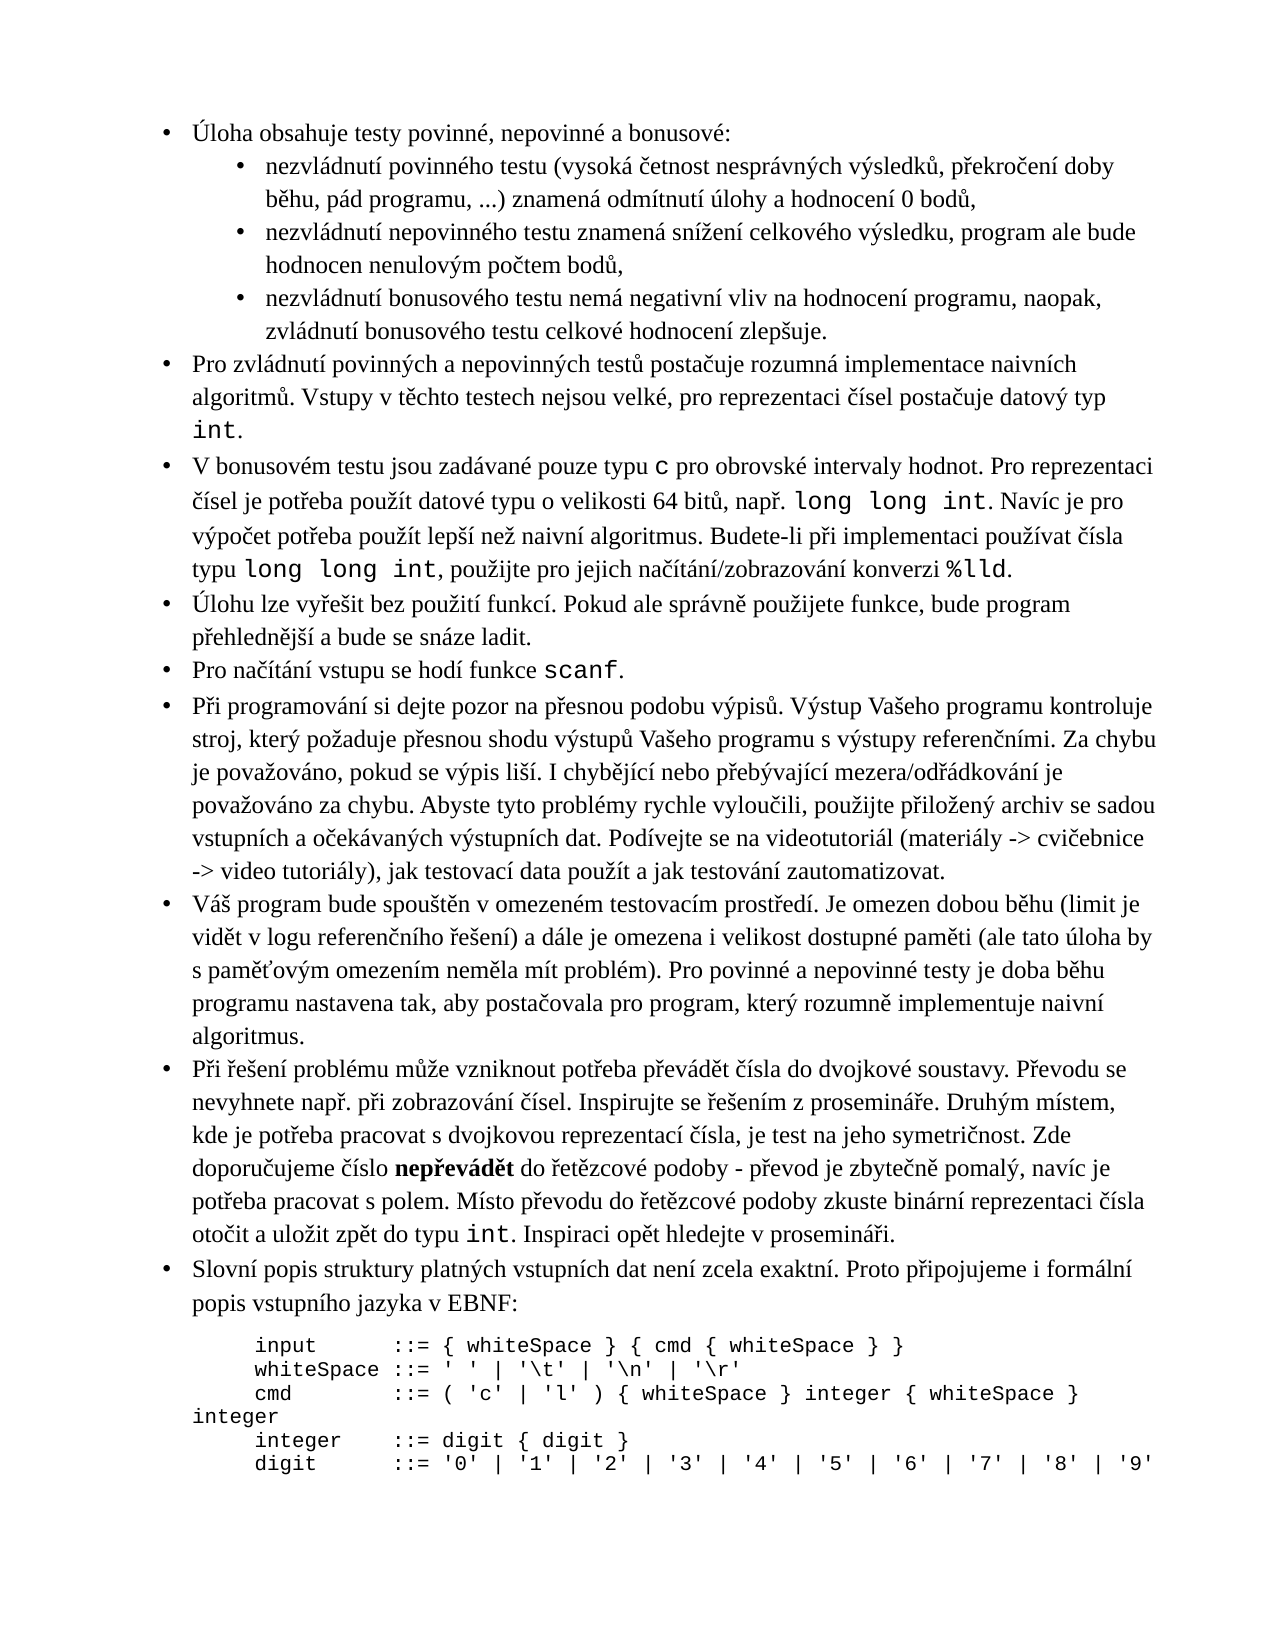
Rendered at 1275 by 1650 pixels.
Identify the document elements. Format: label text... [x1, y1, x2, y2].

list Při programování si dejte pozor na přesnou podobu výpisů. Výstup Vašeho programu kontroluje stroj, který požaduje přesnou shodu výstupů Vašeho programu s výstupy referenčními. Za chybu je považováno, pokud se výpis liší. I chybějící nebo přebývající mezera/odřádkování je považováno za chybu. Abyste tyto problémy rychle vyloučili, použijte přiložený archiv se sadou vstupních a očekávaných výstupních dat. Podívejte se na videotutoriál (materiály -> cvičebnice -> video tutoriály), jak testovací data použít a jak testování zautomatizovat. [162, 691, 1157, 885]
list nezvládnutí nepovinného testu znamená snížení celkového výsledku, program ale bude hodnocen nenulovým počtem bodů, [236, 217, 1157, 279]
list Při řešení problému může vzniknout potřeba převádět čísla do dvojkové soustavy. Převodu se nevyhnete např. při zobrazování čísel. Inspirujte se řešením z prosemináře. Druhým místem, kde je potřeba pracovat s dvojkovou reprezentací čísla, je test na jeho symetričnost. Zde doporučujeme číslo nepřevádět do řetězcové podoby - převod je zbytečně pomalý, navíc je potřeba pracovat s polem. Místo převodu do řetězcové podoby zkuste binární reprezentaci čísla otočit a uložit zpět do typu int. Inspiraci opět hledejte v prosemináři. [162, 1054, 1157, 1250]
list Pro zvládnutí povinných a nepovinných testů postačuje rozumná implementace naivních algoritmů. Vstupy v těchto testech nejsou velké, pro reprezentaci čísel postačuje datový typ int. [162, 349, 1157, 446]
list nezvládnutí povinného testu (vysoká četnost nesprávných výsledků, překročení doby běhu, pád programu, ...) znamená odmítnutí úlohy a hodnocení 0 bodů, [236, 151, 1157, 213]
list Úloha obsahuje testy povinné, nepovinné a bonusové: [162, 118, 1157, 147]
list Pro načítání vstupu se hodí funkce scanf. [162, 655, 1157, 686]
list V bonusovém testu jsou zadávané pouze typu c pro obrovské intervaly hodnot. Pro reprezentaci čísel je potřeba použít datové typu o velikosti 64 bitů, např. long long int. Navíc je pro výpočet potřeba použít lepší než naivní algoritmus. Budete-li při implementaci používat čísla typu long long int, použijte pro jejich načítání/zobrazování konverzi %lld. [162, 451, 1157, 585]
list digit ::= '0' | '1' | '2' | '3' | '4' | '5' | '6' | '7' | '8' | '9' [162, 1453, 1157, 1477]
list nezvládnutí bonusového testu nemá negativní vliv na hodnocení programu, naopak, zvládnutí bonusového testu celkové hodnocení zlepšuje. [236, 283, 1157, 345]
list whiteSpace ::= ' ' | '\t' | '\n' | '\r' [162, 1359, 1157, 1382]
list integer ::= digit { digit } [162, 1430, 1157, 1453]
list input ::= { whiteSpace } { cmd { whiteSpace } } [162, 1335, 1157, 1359]
list cmd ::= ( 'c' | 'l' ) { whiteSpace } integer { whiteSpace } integer [162, 1382, 1157, 1430]
list Slovní popis struktury platných vstupních dat není zcela exaktní. Proto připojujeme i formální popis vstupního jazyka v EBNF: [162, 1254, 1157, 1316]
list Úlohu lze vyřešit bez použití funkcí. Pokud ale správně použijete funkce, bude program přehlednější a bude se snáze ladit. [162, 589, 1157, 651]
list Váš program bude spouštěn v omezeném testovacím prostředí. Je omezen dobou běhu (limit je vidět v logu referenčního řešení) a dále je omezena i velikost dostupné paměti (ale tato úloha by s paměťovým omezením neměla mít problém). Pro povinné a nepovinné testy je doba běhu programu nastavena tak, aby postačovala pro program, který rozumně implementuje naivní algoritmus. [162, 889, 1157, 1050]
